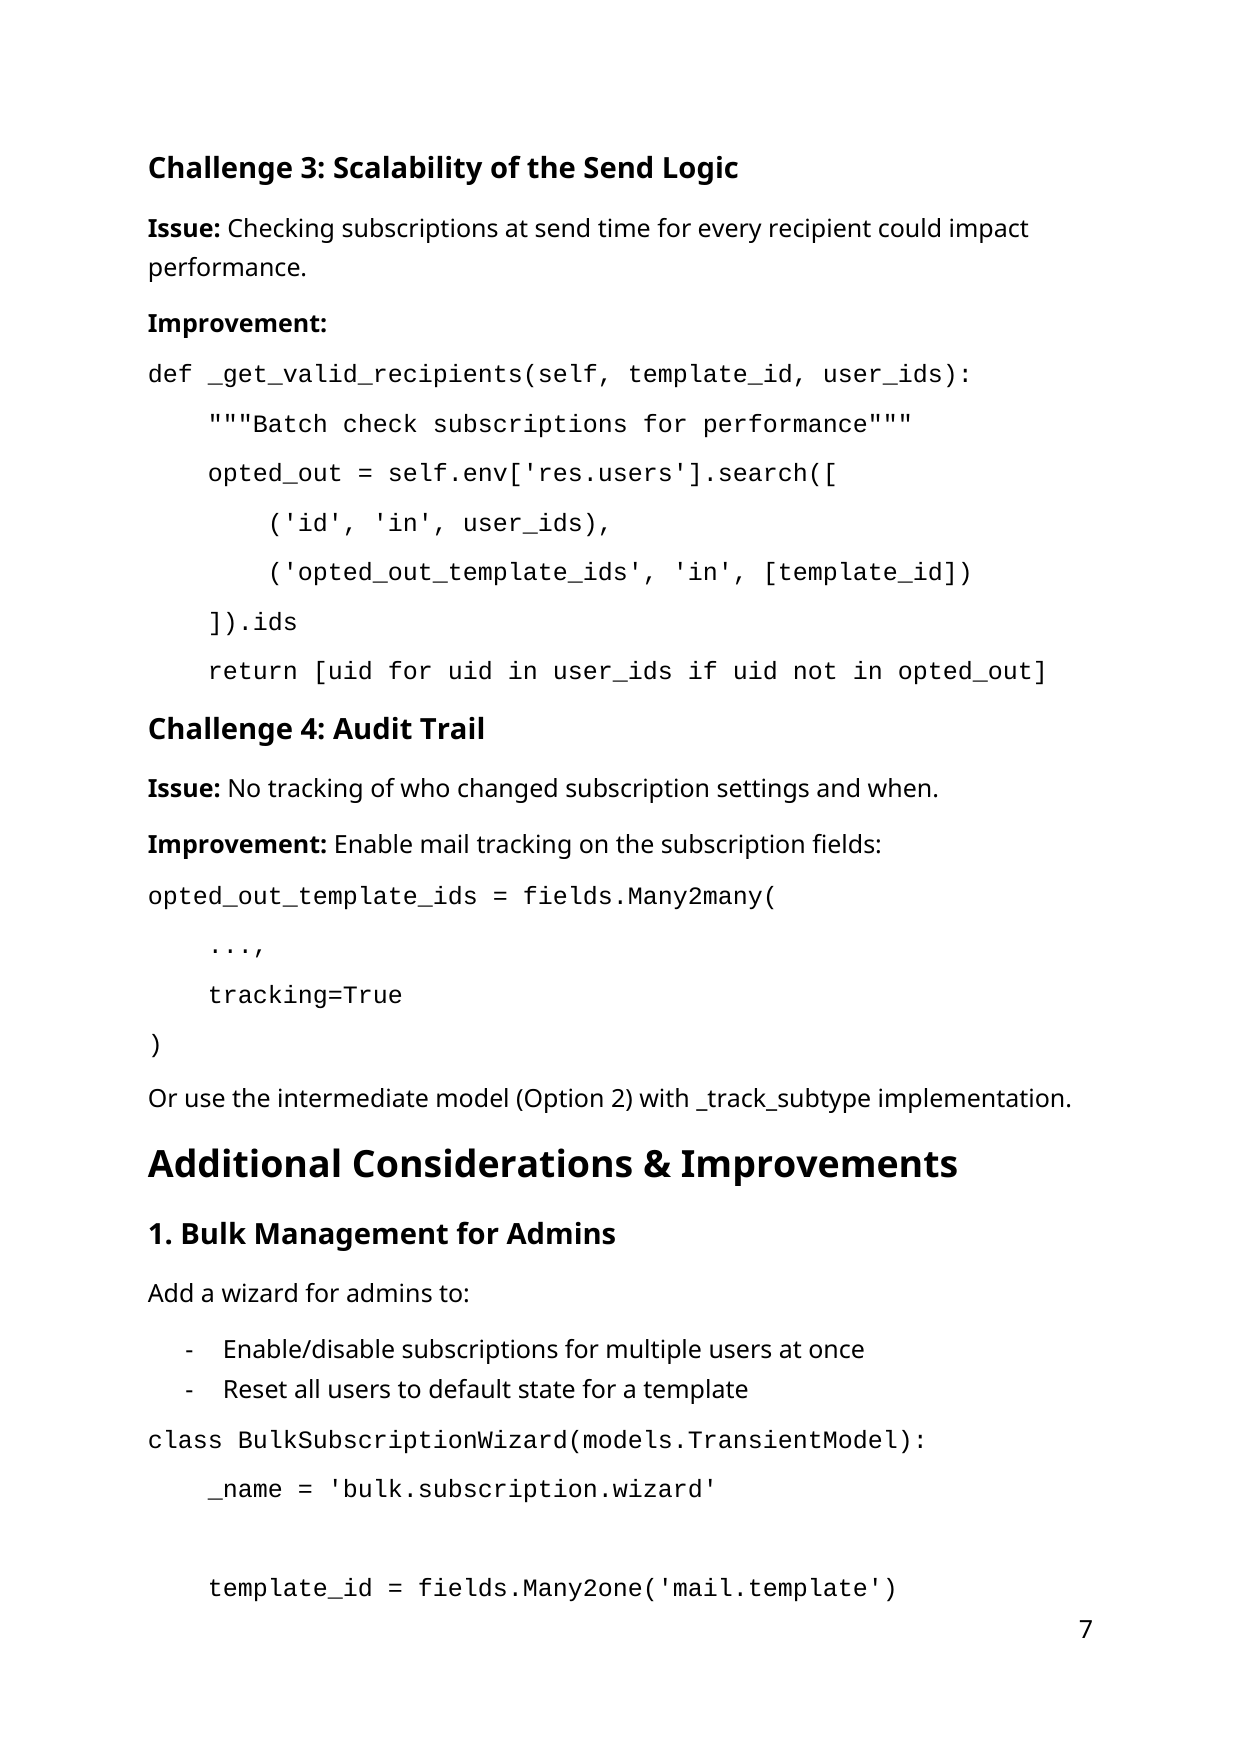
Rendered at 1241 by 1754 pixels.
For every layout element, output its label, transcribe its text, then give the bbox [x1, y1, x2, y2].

text Add a wizard for admins to: [148, 1276, 1093, 1310]
list Reset all users to default state for a template [185, 1371, 1093, 1405]
text ) [148, 1032, 1093, 1060]
text Or use the intermediate model (Option 2) with _track_subtype implementation. [148, 1081, 1093, 1115]
text tracking=True [148, 982, 1093, 1011]
text Challenge 4: Audit Trail [148, 708, 1093, 748]
text class BulkSubscriptionWizard(models.TransientModel): [148, 1427, 1093, 1456]
text _name = 'bulk.subscription.wizard' [148, 1477, 1093, 1505]
text Challenge 3: Scalability of the Send Logic [148, 148, 1093, 187]
list Enable/disable subscriptions for multiple users at once [185, 1332, 1093, 1366]
text Additional Considerations & Improvements [148, 1137, 1093, 1188]
text ('id', 'in', user_ids), [148, 510, 1093, 539]
text Issue: Checking subscriptions at send time for every recipient could impact performance. [148, 210, 1093, 284]
text def _get_valid_recipients(self, template_id, user_ids): [148, 362, 1093, 390]
text ('opted_out_template_ids', 'in', [template_id]) [148, 560, 1093, 588]
text opted_out = self.env['res.users'].search([ [148, 461, 1093, 489]
text opted_out_template_ids = fields.Many2many( [148, 883, 1093, 912]
text Improvement: [148, 306, 1093, 340]
text Improvement: Enable mail tracking on the subscription fields: [148, 827, 1093, 861]
text Issue: No tracking of who changed subscription settings and when. [148, 771, 1093, 805]
text template_id = fields.Many2one('mail.template') [148, 1576, 1093, 1604]
text 1. Bulk Management for Admins [148, 1213, 1093, 1253]
text return [uid for uid in user_ids if uid not in opted_out] [148, 659, 1093, 687]
text ]).ids [148, 609, 1093, 638]
text ..., [148, 933, 1093, 961]
text """Batch check subscriptions for performance""" [148, 411, 1093, 440]
